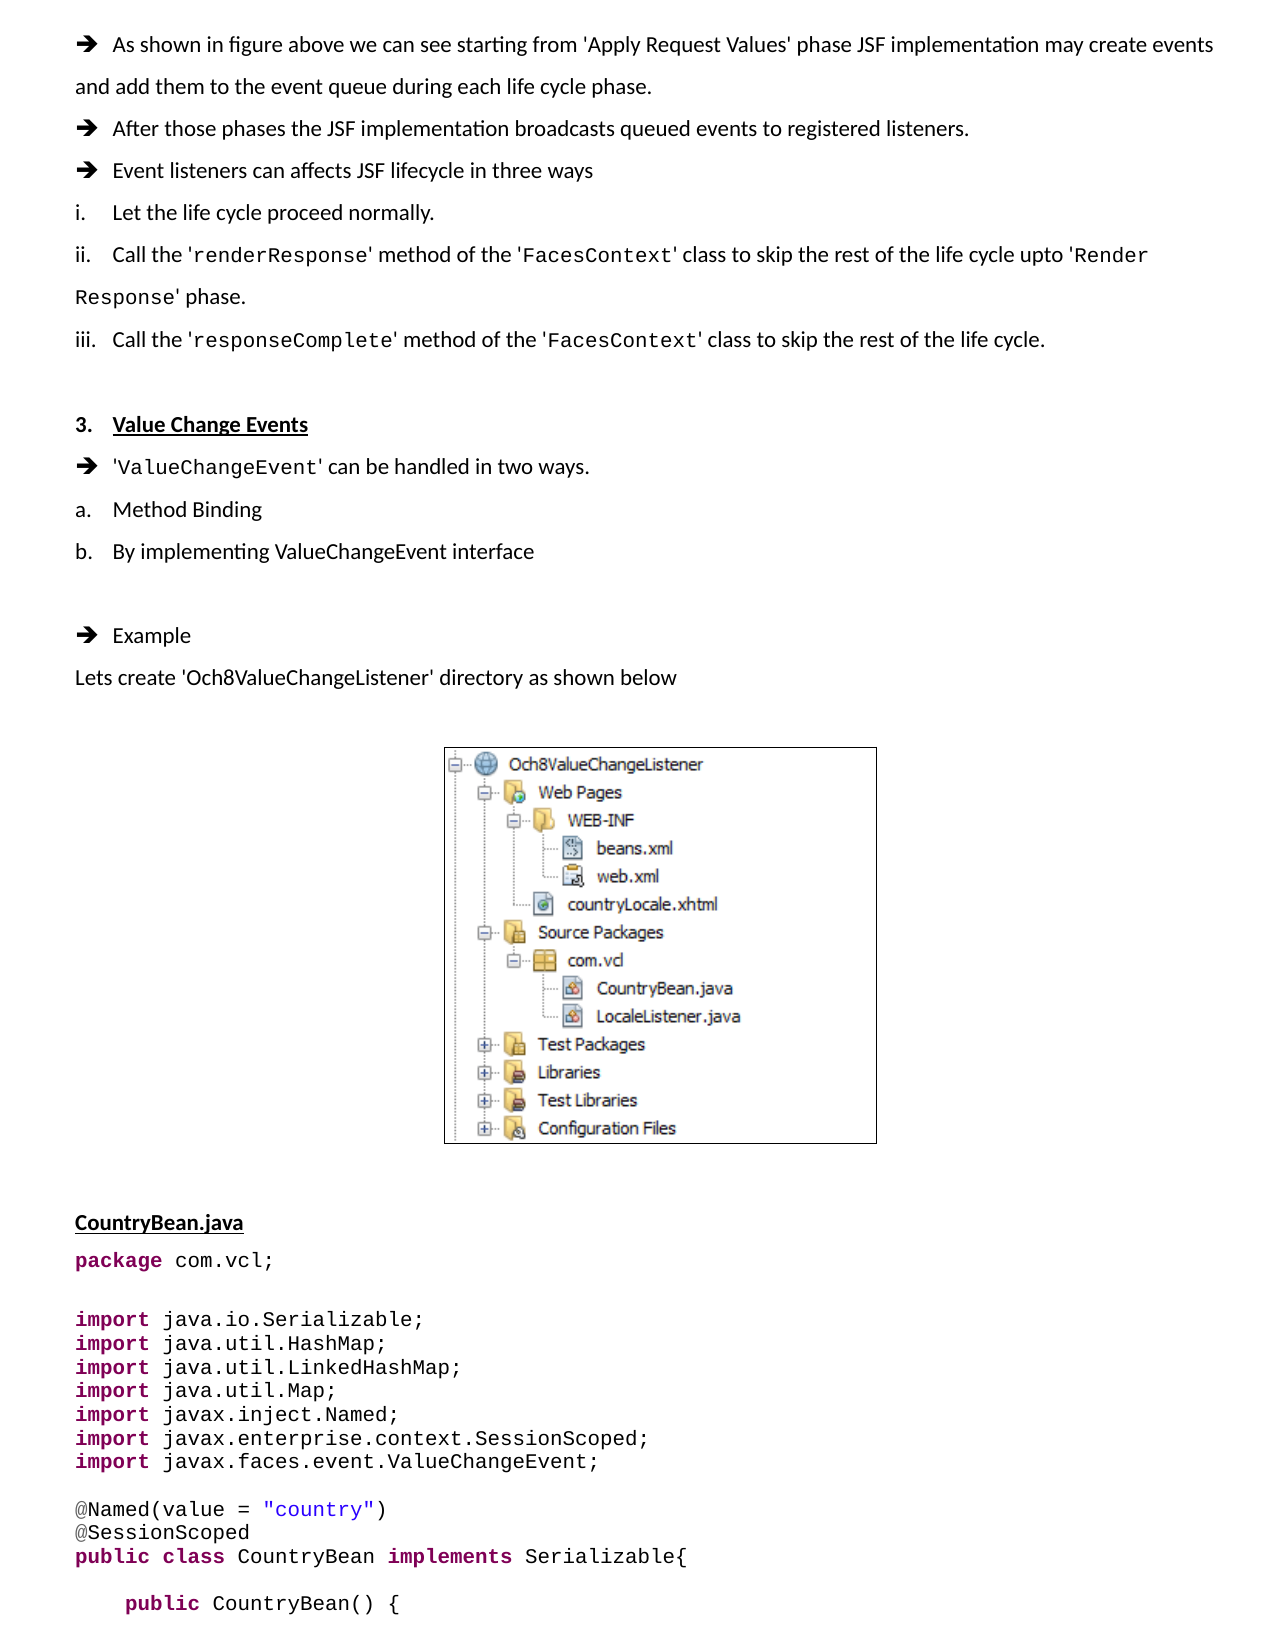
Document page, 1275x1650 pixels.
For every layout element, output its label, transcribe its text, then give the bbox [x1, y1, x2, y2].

text import java.util.LinkedHashMap; [75, 1357, 1245, 1380]
text package com.vcl; [75, 1250, 1245, 1274]
text import java.util.Map; [75, 1380, 1245, 1404]
list Lets create 'Och8ValueChangeListener' directory as shown below [75, 663, 1245, 691]
text import javax.inject.Named; [75, 1404, 1245, 1428]
list After those phases the JSF implementation broadcasts queued events to registered listeners. [75, 114, 1245, 142]
text public class CountryBean implements Serializable{ [75, 1546, 1245, 1569]
text iii. Call the 'responseComplete' method of the 'FacesContext' class to skip the rest of the life cycle. [75, 325, 1245, 354]
text b. By implementing ValueChangeEvent interface [75, 537, 1245, 565]
text 3. Value Change Events [75, 410, 1245, 438]
text public CountryBean() { [75, 1593, 1245, 1617]
text @Named(value = "country") [75, 1499, 1245, 1522]
text import javax.faces.event.ValueChangeEvent; [75, 1451, 1245, 1475]
list 'ValueChangeEvent' can be handled in two ways. [75, 452, 1245, 481]
list As shown in figure above we can see starting from 'Apply Request Values' phase JSF implementation may create events and add them to the event queue during each life cycle phase. [75, 30, 1245, 100]
text import java.io.Serializable; [75, 1309, 1245, 1333]
list Example [75, 621, 1245, 649]
text CountryBean.java [75, 1208, 1245, 1236]
text import java.util.HashMap; [75, 1333, 1245, 1357]
text @SessionScoped [75, 1522, 1245, 1546]
list i. Let the life cycle proceed normally. [75, 198, 1245, 226]
list Event listeners can affects JSF lifecycle in three ways [75, 156, 1245, 184]
text import javax.enterprise.context.SessionScoped; [75, 1428, 1245, 1451]
list ii. Call the 'renderResponse' method of the 'FacesContext' class to skip the rest of the life cycle upto 'Render Response' phase. [75, 240, 1245, 311]
text a. Method Binding [75, 495, 1245, 523]
